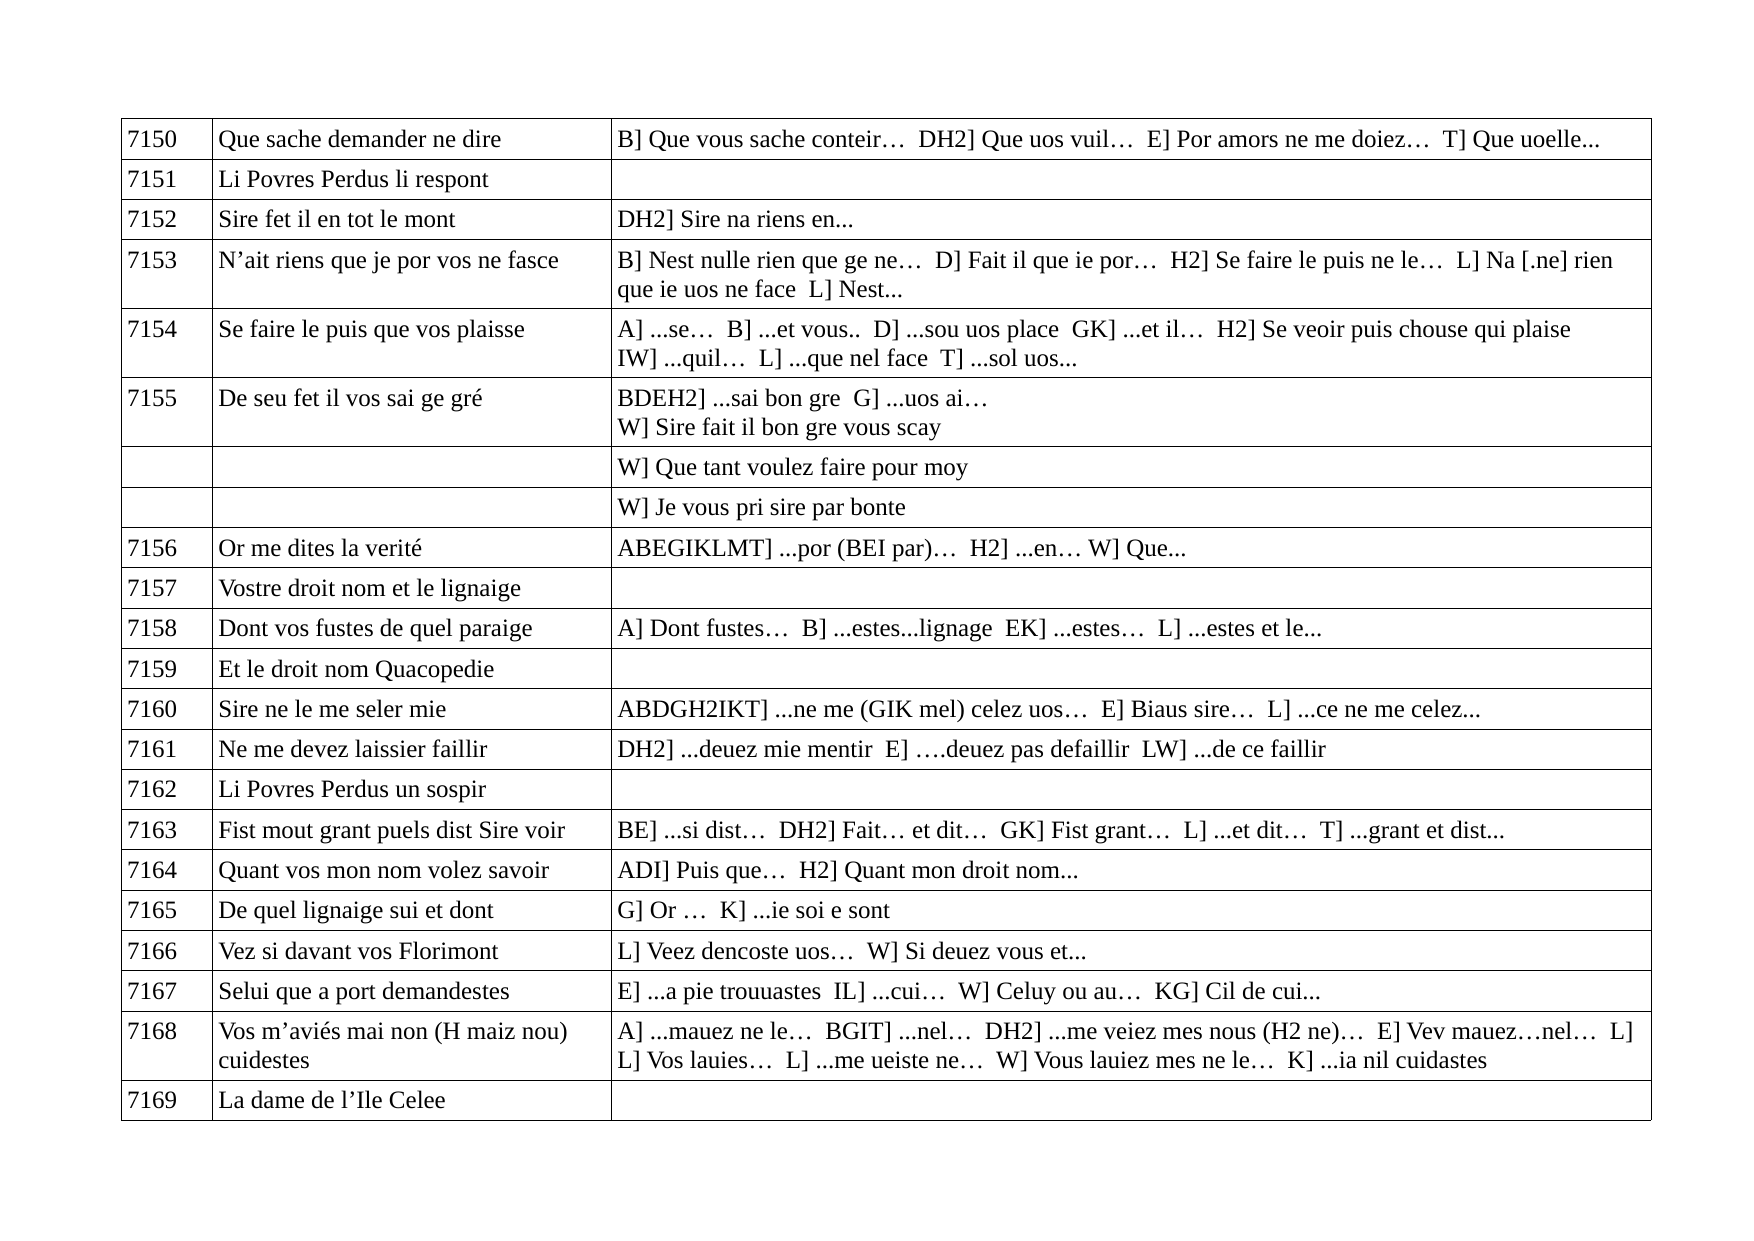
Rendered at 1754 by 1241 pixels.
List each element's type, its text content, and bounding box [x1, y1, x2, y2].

table_cell Sire fet il en tot le mont [213, 200, 611, 239]
table_cell Sire ne le me seler mie [213, 689, 611, 728]
table_cell [213, 447, 611, 487]
table_cell 7150 [122, 119, 212, 158]
table_cell 7167 [122, 971, 212, 1011]
table_cell Vos m’aviés mai non (H maiz nou) cuidestes [213, 1012, 611, 1080]
table_cell Li Povres Perdus li respont [213, 160, 611, 199]
table_cell 7169 [122, 1081, 212, 1120]
table_cell Et le droit nom Quacopedie [213, 649, 611, 688]
table_cell [612, 1081, 1651, 1120]
table_cell 7157 [122, 568, 212, 607]
table_cell B] Que vous sache conteir… DH2] Que uos vuil… E] Por amors ne me doiez… T] Que uoelle... [612, 119, 1651, 158]
table_cell Selui que a port demandestes [213, 971, 611, 1011]
table_cell 7158 [122, 609, 212, 648]
table_cell A] ...mauez ne le… BGIT] ...nel… DH2] ...me veiez mes nous (H2 ne)… E] Vev mauez…nel… L] L] Vos lauies… L] ...me ueiste ne… W] Vous lauiez mes ne le… K] ...ia nil cuidastes [612, 1012, 1651, 1080]
table_cell ADI] Puis que… H2] Quant mon droit nom... [612, 850, 1651, 890]
table_cell 7160 [122, 689, 212, 728]
table_cell 7155 [122, 378, 212, 446]
table_cell La dame de l’Ile Celee [213, 1081, 611, 1120]
table_cell 7162 [122, 770, 212, 809]
table_cell ABDGH2IKT] ...ne me (GIK mel) celez uos… E] Biaus sire… L] ...ce ne me celez... [612, 689, 1651, 728]
table_cell [612, 568, 1651, 607]
table_cell W] Je vous pri sire par bonte [612, 488, 1651, 527]
table_cell B] Nest nulle rien que ge ne… D] Fait il que ie por… H2] Se faire le puis ne le… L] Na [.ne] rien que ie uos ne face L] Nest... [612, 240, 1651, 308]
table_cell [612, 649, 1651, 688]
table_cell Se faire le puis que vos plaisse [213, 309, 611, 377]
table_cell Vez si davant vos Florimont [213, 931, 611, 970]
table_cell 7163 [122, 810, 212, 849]
table_cell Dont vos fustes de quel paraige [213, 609, 611, 648]
table_cell BDEH2] ...sai bon gre G] ...uos ai… W] Sire fait il bon gre vous scay [612, 378, 1651, 446]
table_cell 7151 [122, 160, 212, 199]
table_cell L] Veez dencoste uos… W] Si deuez vous et... [612, 931, 1651, 970]
table_cell BE] ...si dist… DH2] Fait… et dit… GK] Fist grant… L] ...et dit… T] ...grant et dist... [612, 810, 1651, 849]
table_cell DH2] ...deuez mie mentir E] ….deuez pas defaillir LW] ...de ce faillir [612, 730, 1651, 769]
table_cell DH2] Sire na riens en... [612, 200, 1651, 239]
table_cell A] ...se… B] ...et vous.. D] ...sou uos place GK] ...et il… H2] Se veoir puis chouse qui plaise IW] ...quil… L] ...que nel face T] ...sol uos... [612, 309, 1651, 377]
table_cell W] Que tant voulez faire pour moy [612, 447, 1651, 487]
table_cell [612, 770, 1651, 809]
table_cell 7165 [122, 891, 212, 930]
table_cell E] ...a pie trouuastes IL] ...cui… W] Celuy ou au… KG] Cil de cui... [612, 971, 1651, 1011]
table_cell ABEGIKLMT] ...por (BEI par)… H2] ...en… W] Que... [612, 528, 1651, 567]
table_cell 7161 [122, 730, 212, 769]
table_cell 7168 [122, 1012, 212, 1080]
table_cell Fist mout grant puels dist Sire voir [213, 810, 611, 849]
table_cell 7154 [122, 309, 212, 377]
table_cell 7164 [122, 850, 212, 890]
table_cell 7153 [122, 240, 212, 308]
table_cell 7152 [122, 200, 212, 239]
table_cell A] Dont fustes… B] ...estes...lignage EK] ...estes… L] ...estes et le... [612, 609, 1651, 648]
table_cell [213, 488, 611, 527]
table_cell 7159 [122, 649, 212, 688]
table_cell N’ait riens que je por vos ne fasce [213, 240, 611, 308]
table_cell [122, 488, 212, 527]
table_cell G] Or … K] ...ie soi e sont [612, 891, 1651, 930]
table_cell [612, 160, 1651, 199]
table_cell Que sache demander ne dire [213, 119, 611, 158]
table_cell De quel lignaige sui et dont [213, 891, 611, 930]
table_cell Or me dites la verité [213, 528, 611, 567]
table_cell De seu fet il vos sai ge gré [213, 378, 611, 446]
table_cell Vostre droit nom et le lignaige [213, 568, 611, 607]
table_cell Li Povres Perdus un sospir [213, 770, 611, 809]
table_cell Ne me devez laissier faillir [213, 730, 611, 769]
table_cell 7156 [122, 528, 212, 567]
table_cell Quant vos mon nom volez savoir [213, 850, 611, 890]
table_cell 7166 [122, 931, 212, 970]
table_cell [122, 447, 212, 487]
